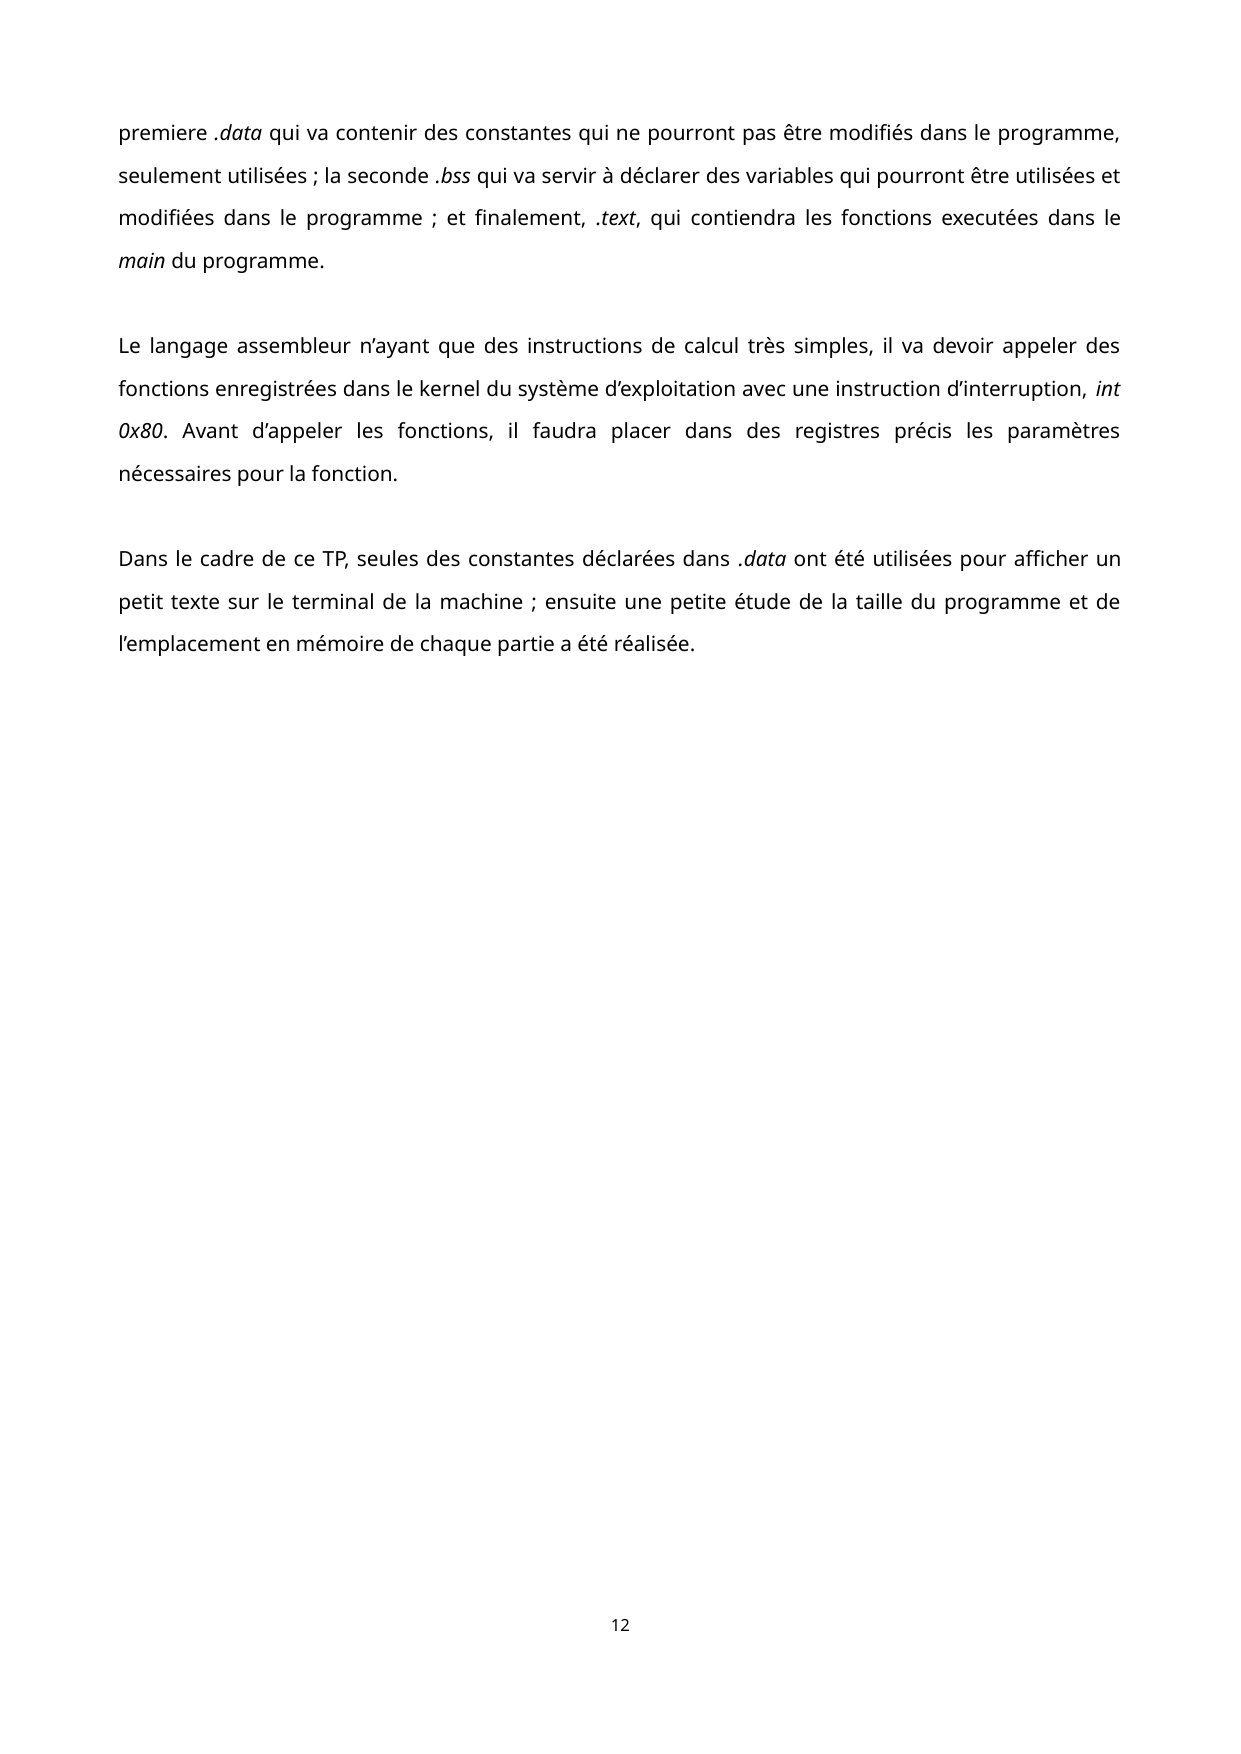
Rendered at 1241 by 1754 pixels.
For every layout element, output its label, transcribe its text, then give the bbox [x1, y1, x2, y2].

text Le langage assembleur n’ayant que des instructions de calcul très simples, il va devoir appeler des fonctions enregistrées dans le kernel du système d’exploitation avec une instruction d’interruption, int 0x80. Avant d’appeler les fonctions, il faudra placer dans des registres précis les paramètres nécessaires pour la fonction. [118, 331, 1122, 487]
text premiere .data qui va contenir des constantes qui ne pourront pas être modifiés dans le programme, seulement utilisées ; la seconde .bss qui va servir à déclarer des variables qui pourront être utilisées et modifiées dans le programme ; et finalement, .text, qui contiendra les fonctions executées dans le main du programme. [118, 118, 1122, 274]
text Dans le cadre de ce TP, seules des constantes déclarées dans .data ont été utilisées pour afficher un petit texte sur le terminal de la machine ; ensuite une petite étude de la taille du programme et de l’emplacement en mémoire de chaque partie a été réalisée. [118, 544, 1122, 658]
